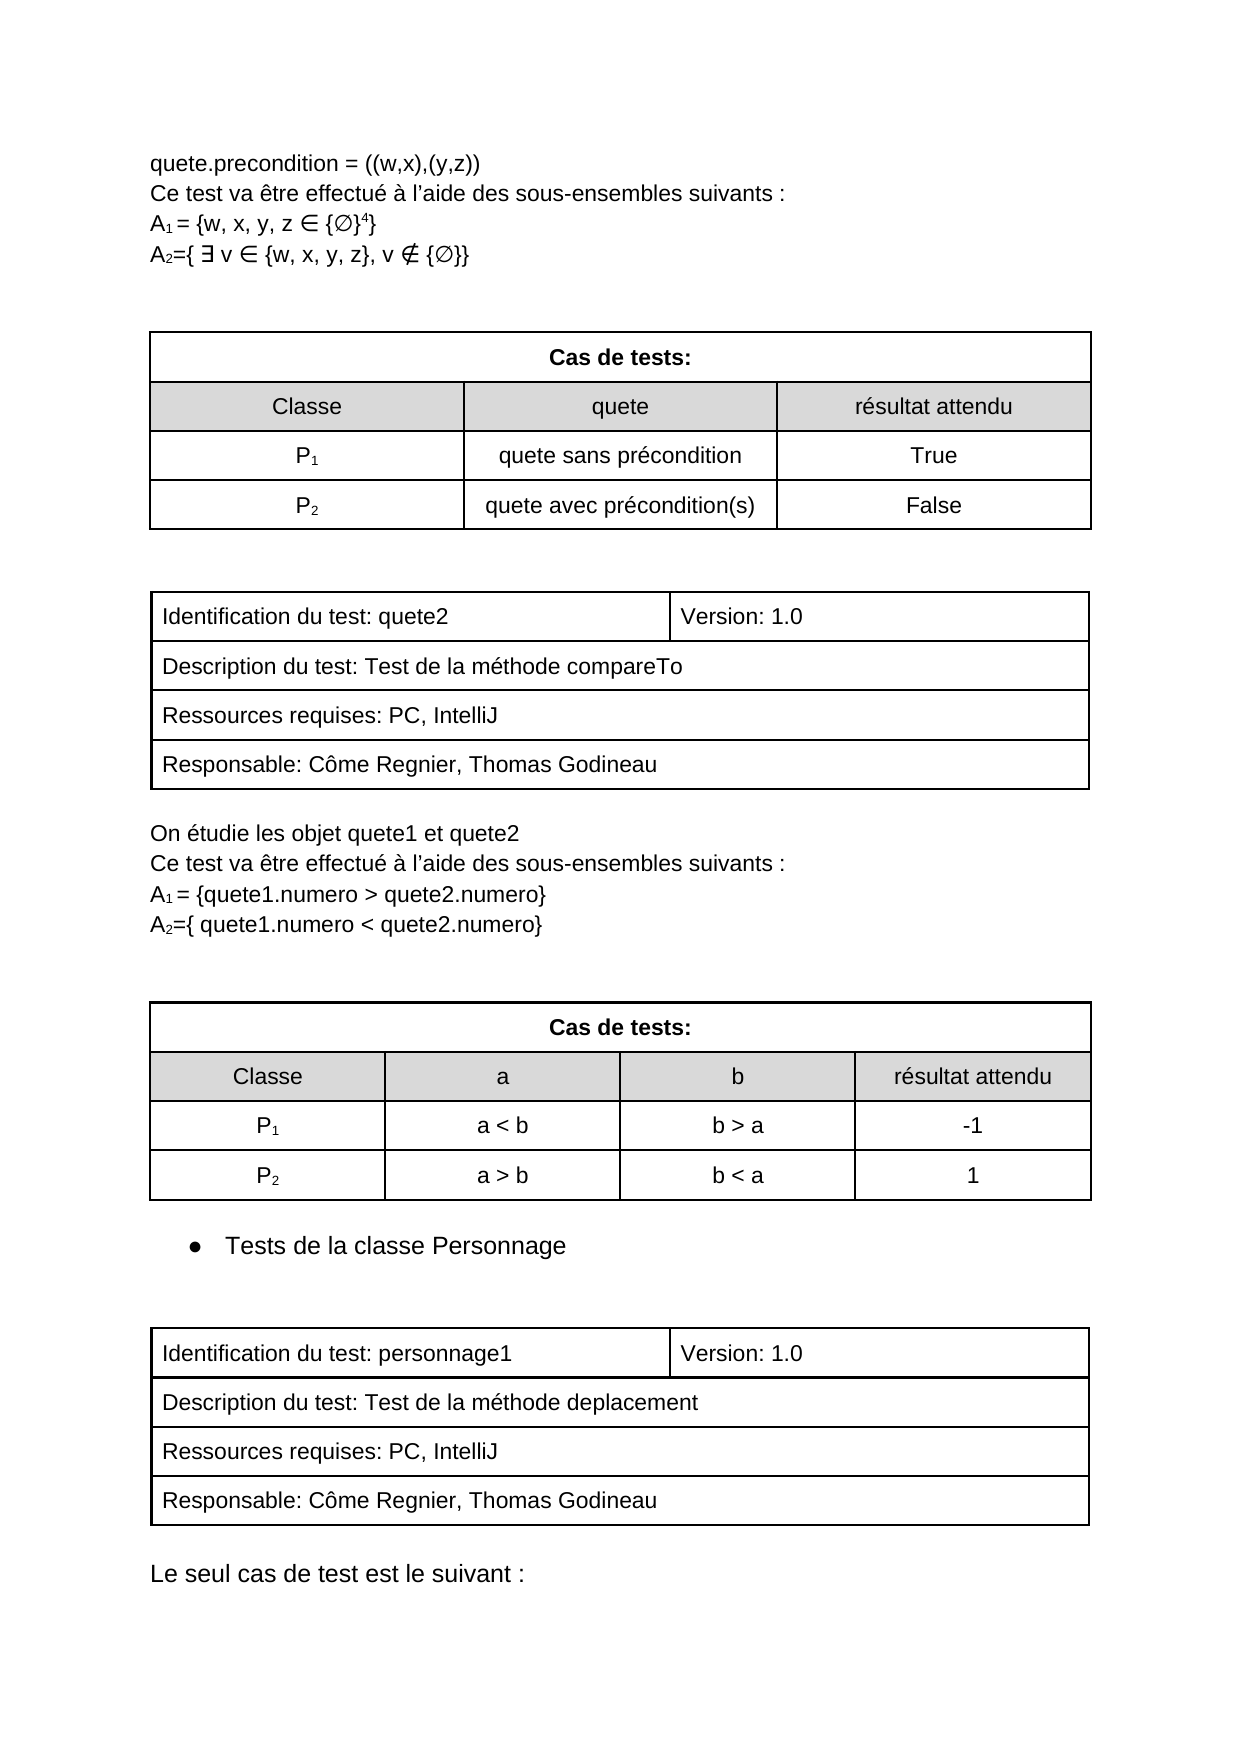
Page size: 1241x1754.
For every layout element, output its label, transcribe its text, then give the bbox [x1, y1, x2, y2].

text quete.precondition = ((w,x),(y,z)) [150, 150, 1090, 176]
table_cell -1 [856, 1102, 1090, 1149]
table_cell a [386, 1053, 619, 1100]
table_header Version: 1.0 [671, 1329, 1088, 1376]
table_cell Responsable: Côme Regnier, Thomas Godineau [153, 741, 1088, 788]
text Le seul cas de test est le suivant : [150, 1559, 1090, 1588]
table_cell quete sans précondition [465, 432, 776, 479]
table_cell 1 [856, 1151, 1090, 1198]
text Ce test va être effectué à l’aide des sous-ensembles suivants : [150, 850, 1090, 877]
table_cell P1 [151, 432, 463, 479]
table_cell Description du test: Test de la méthode deplacement [153, 1379, 1088, 1426]
table_cell a > b [386, 1151, 619, 1198]
table_cell Ressources requises: PC, IntelliJ [153, 1428, 1088, 1475]
table_cell b < a [621, 1151, 854, 1198]
table_cell b [621, 1053, 854, 1100]
table_cell False [778, 481, 1090, 528]
text On étudie les objet quete1 et quete2 [150, 820, 1090, 847]
table_cell Description du test: Test de la méthode compareTo [153, 642, 1088, 689]
table_cell résultat attendu [856, 1053, 1090, 1100]
text Ce test va être effectué à l’aide des sous-ensembles suivants : [150, 180, 1090, 207]
list Tests de la classe Personnage [187, 1231, 1090, 1259]
table_cell True [778, 432, 1090, 479]
table_cell Responsable: Côme Regnier, Thomas Godineau [153, 1477, 1088, 1524]
text A2={ quete1.numero < quete2.numero} [150, 911, 1090, 937]
text A2={ ∃ v ∈ {w, x, y, z}, v ∉ {∅}} [150, 241, 1090, 267]
table_header Cas de tests: [151, 1004, 1090, 1051]
table_header Version: 1.0 [671, 593, 1088, 640]
table_cell a < b [386, 1102, 619, 1149]
table_cell P2 [151, 1151, 384, 1198]
table_cell Classe [151, 383, 463, 430]
table_cell Classe [151, 1053, 384, 1100]
table_cell résultat attendu [778, 383, 1090, 430]
text A1 = {w, x, y, z ∈ {∅}4} [150, 210, 1090, 237]
table_cell P2 [151, 481, 463, 528]
table_header Identification du test: quete2 [153, 593, 669, 640]
table_cell P1 [151, 1102, 384, 1149]
text A1 = {quete1.numero > quete2.numero} [150, 881, 1090, 907]
table_cell quete avec précondition(s) [465, 481, 776, 528]
table_cell quete [465, 383, 776, 430]
table_cell b > a [621, 1102, 854, 1149]
table_cell Ressources requises: PC, IntelliJ [153, 691, 1088, 739]
table_header Cas de tests: [151, 333, 1090, 381]
table_header Identification du test: personnage1 [153, 1329, 669, 1376]
